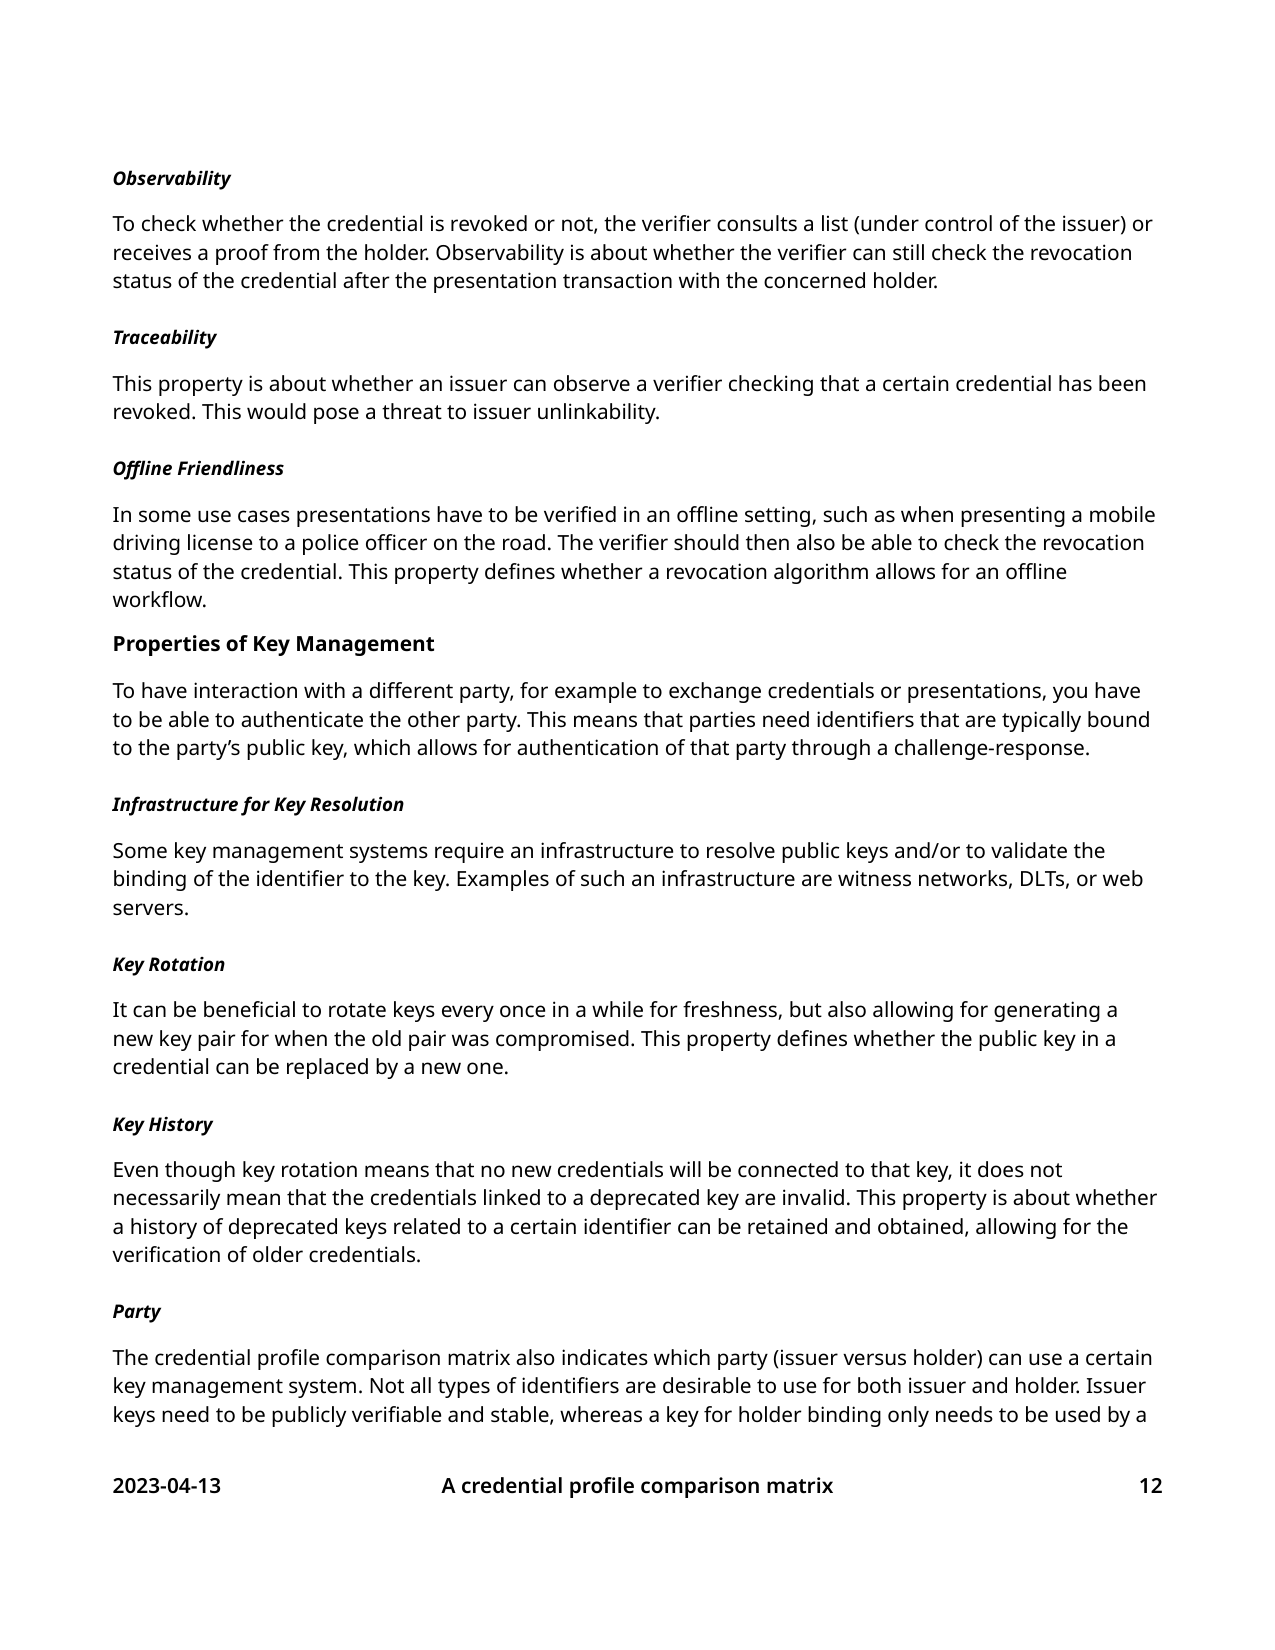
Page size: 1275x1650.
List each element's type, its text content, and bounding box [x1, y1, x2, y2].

subtitle Properties of Key Management [112, 629, 1162, 657]
text In some use cases presentations have to be verified in an offline setting, such as when presenting a mobile driving license to a police officer on the road. The verifier should then also be able to check the revocation status of the credential. This property defines whether a revocation algorithm allows for an offline workflow. [112, 500, 1162, 614]
subtitle Key Rotation [112, 951, 1162, 977]
subtitle Party [112, 1299, 1162, 1324]
subtitle Traceability [112, 324, 1162, 350]
text This property is about whether an issuer can observe a verifier checking that a certain credential has been revoked. This would pose a threat to issuer unlinkability. [112, 369, 1162, 426]
subtitle Observability [112, 165, 1162, 191]
text To check whether the credential is revoked or not, the verifier consults a list (under control of the issuer) or receives a proof from the holder. Observability is about whether the verifier can still check the revocation status of the credential after the presentation transaction with the concerned holder. [112, 209, 1162, 294]
text Even though key rotation means that no new credentials will be connected to that key, it does not necessarily mean that the credentials linked to a deprecated key are invalid. This property is about whether a history of deprecated keys related to a certain identifier can be retained and obtained, allowing for the verification of older credentials. [112, 1155, 1162, 1269]
subtitle Offline Friendliness [112, 456, 1162, 481]
text It can be beneficial to rotate keys every once in a while for freshness, but also allowing for generating a new key pair for when the old pair was compromised. This property defines whether the public key in a credential can be replaced by a new one. [112, 996, 1162, 1081]
subtitle Infrastructure for Key Resolution [112, 792, 1162, 817]
text Some key management systems require an infrastructure to resolve public keys and/or to validate the binding of the identifier to the key. Examples of such an infrastructure are witness networks, DLTs, or web servers. [112, 836, 1162, 921]
text The credential profile comparison matrix also indicates which party (issuer versus holder) can use a certain key management system. Not all types of identifiers are desirable to use for both issuer and holder. Issuer keys need to be publicly verifiable and stable, whereas a key for holder binding only needs to be used by a [112, 1343, 1162, 1428]
text To have interaction with a different party, for example to exchange credentials or presentations, you have to be able to authenticate the other party. This means that parties need identifiers that are typically bound to the party’s public key, which allows for authentication of that party through a challenge-response. [112, 676, 1162, 762]
subtitle Key History [112, 1111, 1162, 1136]
